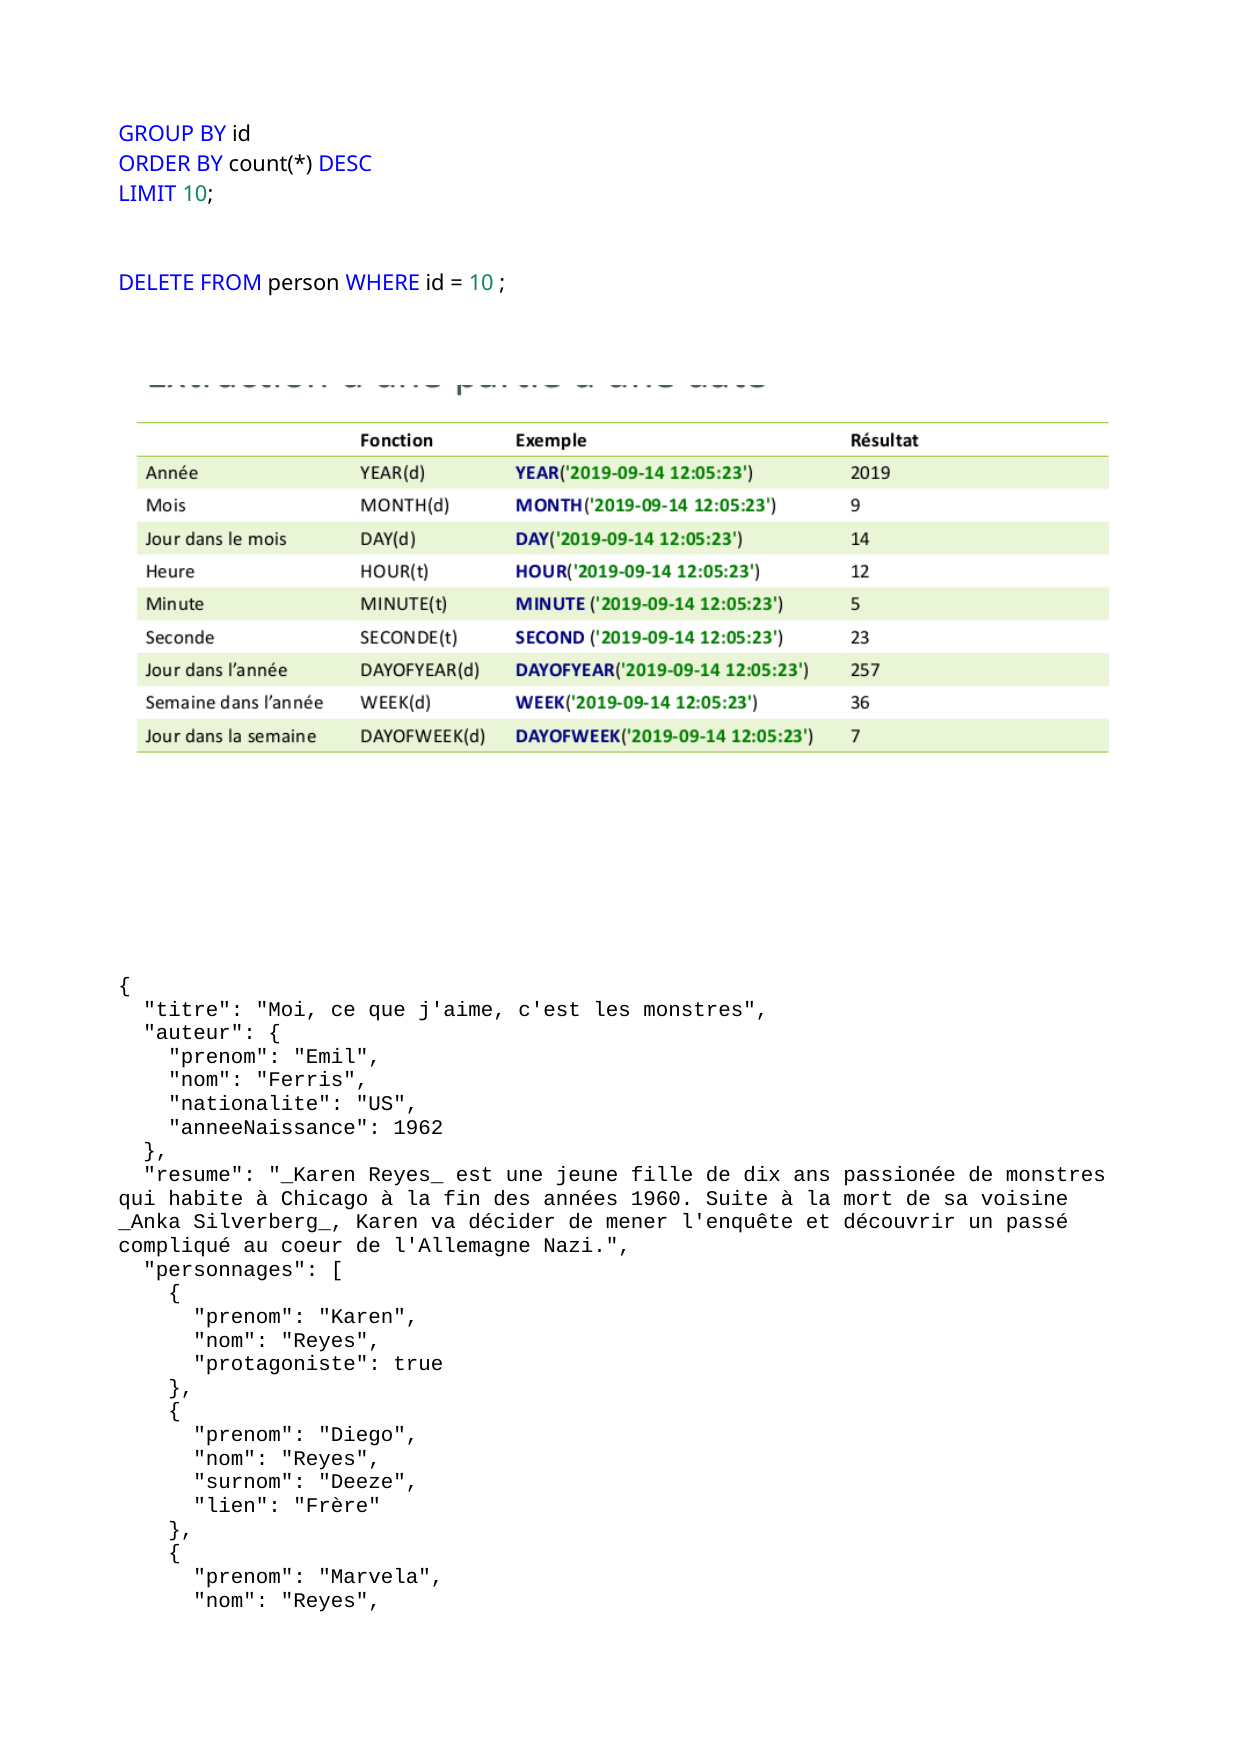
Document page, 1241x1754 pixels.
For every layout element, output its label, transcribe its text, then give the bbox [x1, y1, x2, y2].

text DELETE FROM person WHERE id = 10 ; [118, 267, 1122, 297]
text { [118, 1401, 1122, 1424]
text "auteur": { [118, 1022, 1122, 1046]
text LIMIT 10; [118, 178, 1122, 207]
text "prenom": "Diego", [118, 1424, 1122, 1448]
text ORDER BY count(*) DESC [118, 148, 1122, 178]
text }, [118, 1140, 1122, 1164]
text "surnom": "Deeze", [118, 1471, 1122, 1495]
text "prenom": "Emil", [118, 1046, 1122, 1069]
text GROUP BY id [118, 118, 1122, 148]
picture [118, 385, 1123, 762]
text }, [118, 1519, 1122, 1542]
text "prenom": "Marvela", [118, 1566, 1122, 1590]
text "personnages": [ [118, 1259, 1122, 1282]
text "nom": "Reyes", [118, 1590, 1122, 1613]
text "anneeNaissance": 1962 [118, 1117, 1122, 1140]
text "protagoniste": true [118, 1353, 1122, 1377]
text { [118, 1282, 1122, 1306]
text "prenom": "Karen", [118, 1306, 1122, 1329]
text }, [118, 1377, 1122, 1401]
text "nom": "Reyes", [118, 1329, 1122, 1353]
text "resume": "_Karen Reyes_ est une jeune fille de dix ans passionée de monstres qui habite à Chicago à la fin des années 1960. Suite à la mort de sa voisine _Anka Silverberg_, Karen va décider de mener l'enquête et découvrir un passé compliqué au coeur de l'Allemagne Nazi.", [118, 1164, 1122, 1259]
text "nom": "Ferris", [118, 1069, 1122, 1093]
text { [118, 1542, 1122, 1566]
text "titre": "Moi, ce que j'aime, c'est les monstres", [118, 998, 1122, 1022]
text { [118, 969, 1122, 998]
text "lien": "Frère" [118, 1495, 1122, 1519]
text "nationalite": "US", [118, 1093, 1122, 1117]
text "nom": "Reyes", [118, 1448, 1122, 1471]
